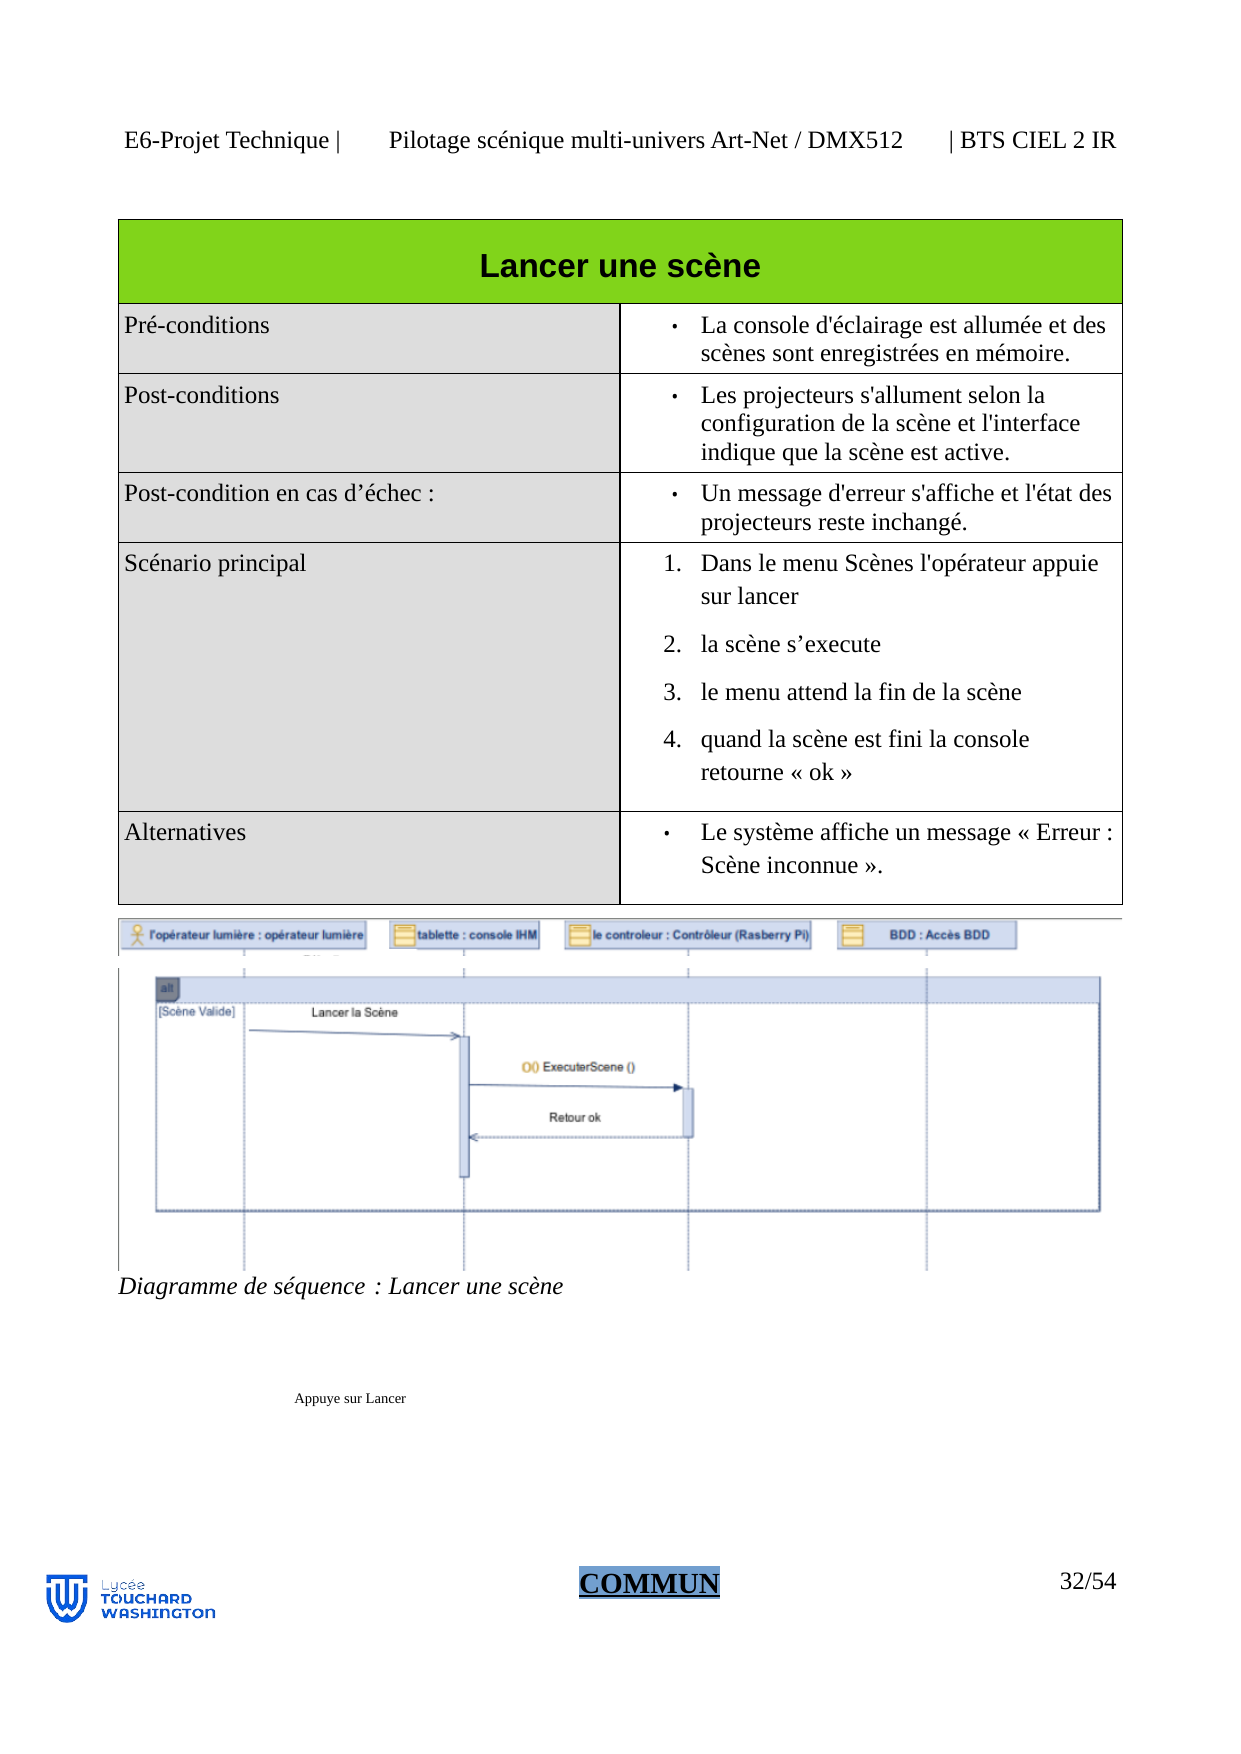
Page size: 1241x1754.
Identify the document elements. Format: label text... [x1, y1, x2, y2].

picture [118, 968, 1123, 1271]
table_cell Post-condition en cas d’échec : [119, 473, 619, 542]
table_cell Alternatives [119, 812, 619, 904]
table_header Lancer une scène [119, 220, 1122, 303]
picture [119, 1560, 256, 1606]
picture [6, 1537, 256, 1661]
table_cell Scénario principal [119, 543, 619, 811]
table_cell Un message d'erreur s'affiche et l'état des projecteurs reste inchangé. [621, 473, 1122, 542]
table_cell Post-conditions [119, 374, 619, 472]
picture [118, 917, 1123, 956]
table_cell La console d'éclairage est allumée et des scènes sont enregistrées en mémoire. [621, 304, 1122, 373]
table_cell Les projecteurs s'allument selon la configuration de la scène et l'interface indique que la scène est active. [621, 374, 1122, 472]
table_cell Dans le menu Scènes l'opérateur appuie sur lancer la scène s’execute le menu attend la fin de la scène quand la scène est fini la console retourne « ok » [621, 543, 1122, 811]
table_cell Le système affiche un message « Erreur : Scène inconnue ». [621, 812, 1122, 904]
text Diagramme de séquence : Lancer une scène [118, 1271, 1122, 1299]
table_cell Pré-conditions [119, 304, 619, 373]
